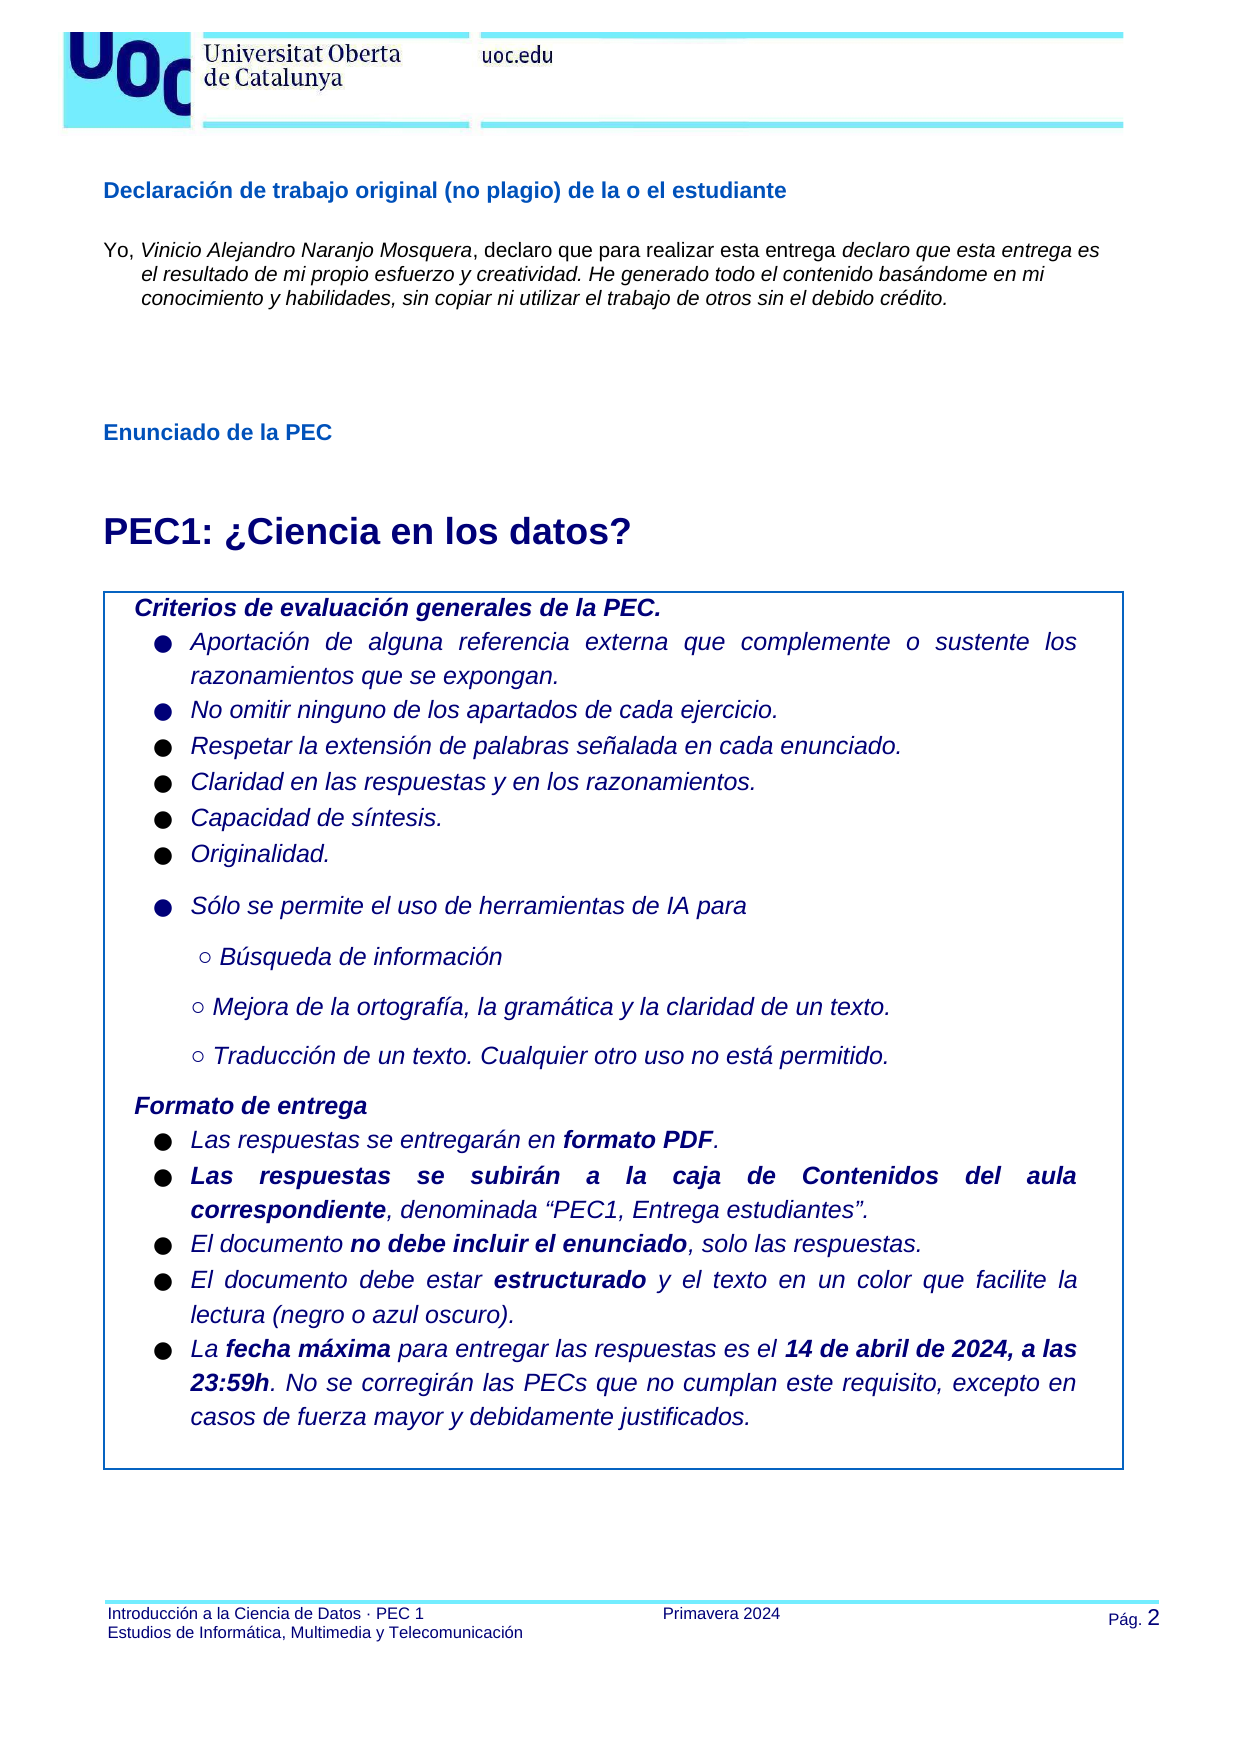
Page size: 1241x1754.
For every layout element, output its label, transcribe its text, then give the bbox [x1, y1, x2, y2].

text PEC1: ¿Ciencia en los datos? [103, 509, 1122, 552]
text Declaración de trabajo original (no plagio) de la o el estudiante [103, 71, 1122, 204]
text Yo, Vinicio Alejandro Naranjo Mosquera, declaro que para realizar esta entrega declaro que esta entrega es el resultado de mi propio esfuerzo y creatividad. He generado todo el contenido basándome en mi conocimiento y habilidades, sin copiar ni utilizar el trabajo de otros sin el debido crédito. [103, 238, 1122, 309]
table_header Criterios de evaluación generales de la PEC. Aportación de alguna referencia externa que complemente o sustente los razonamientos que se expongan. No omitir ninguno de los apartados de cada ejercicio. Respetar la extensión de palabras señalada en cada enunciado. Claridad en las respuestas y en los razonamientos. Capacidad de síntesis. Originalidad. Sólo se permite el uso de herramientas de IA para ○ Búsqueda de información ○ Mejora de la ortografía, la gramática y la claridad de un texto. ○ Traducción de un texto. Cualquier otro uso no está permitido. Formato de entrega Las respuestas se entregarán en formato PDF. Las respuestas se subirán a la caja de Contenidos del aula correspondiente, denominada “PEC1, Entrega estudiantes”. El documento no debe incluir el enunciado, solo las respuestas. El documento debe estar estructurado y el texto en un color que facilite la lectura (negro o azul oscuro). La fecha máxima para entregar las respuestas es el 14 de abril de 2024, a las 23:59h. No se corregirán las PECs que no cumplan este requisito, excepto en casos de fuerza mayor y debidamente justificados. [105, 593, 1122, 1467]
text Enunciado de la PEC [103, 419, 1122, 446]
picture [57, 32, 92, 136]
